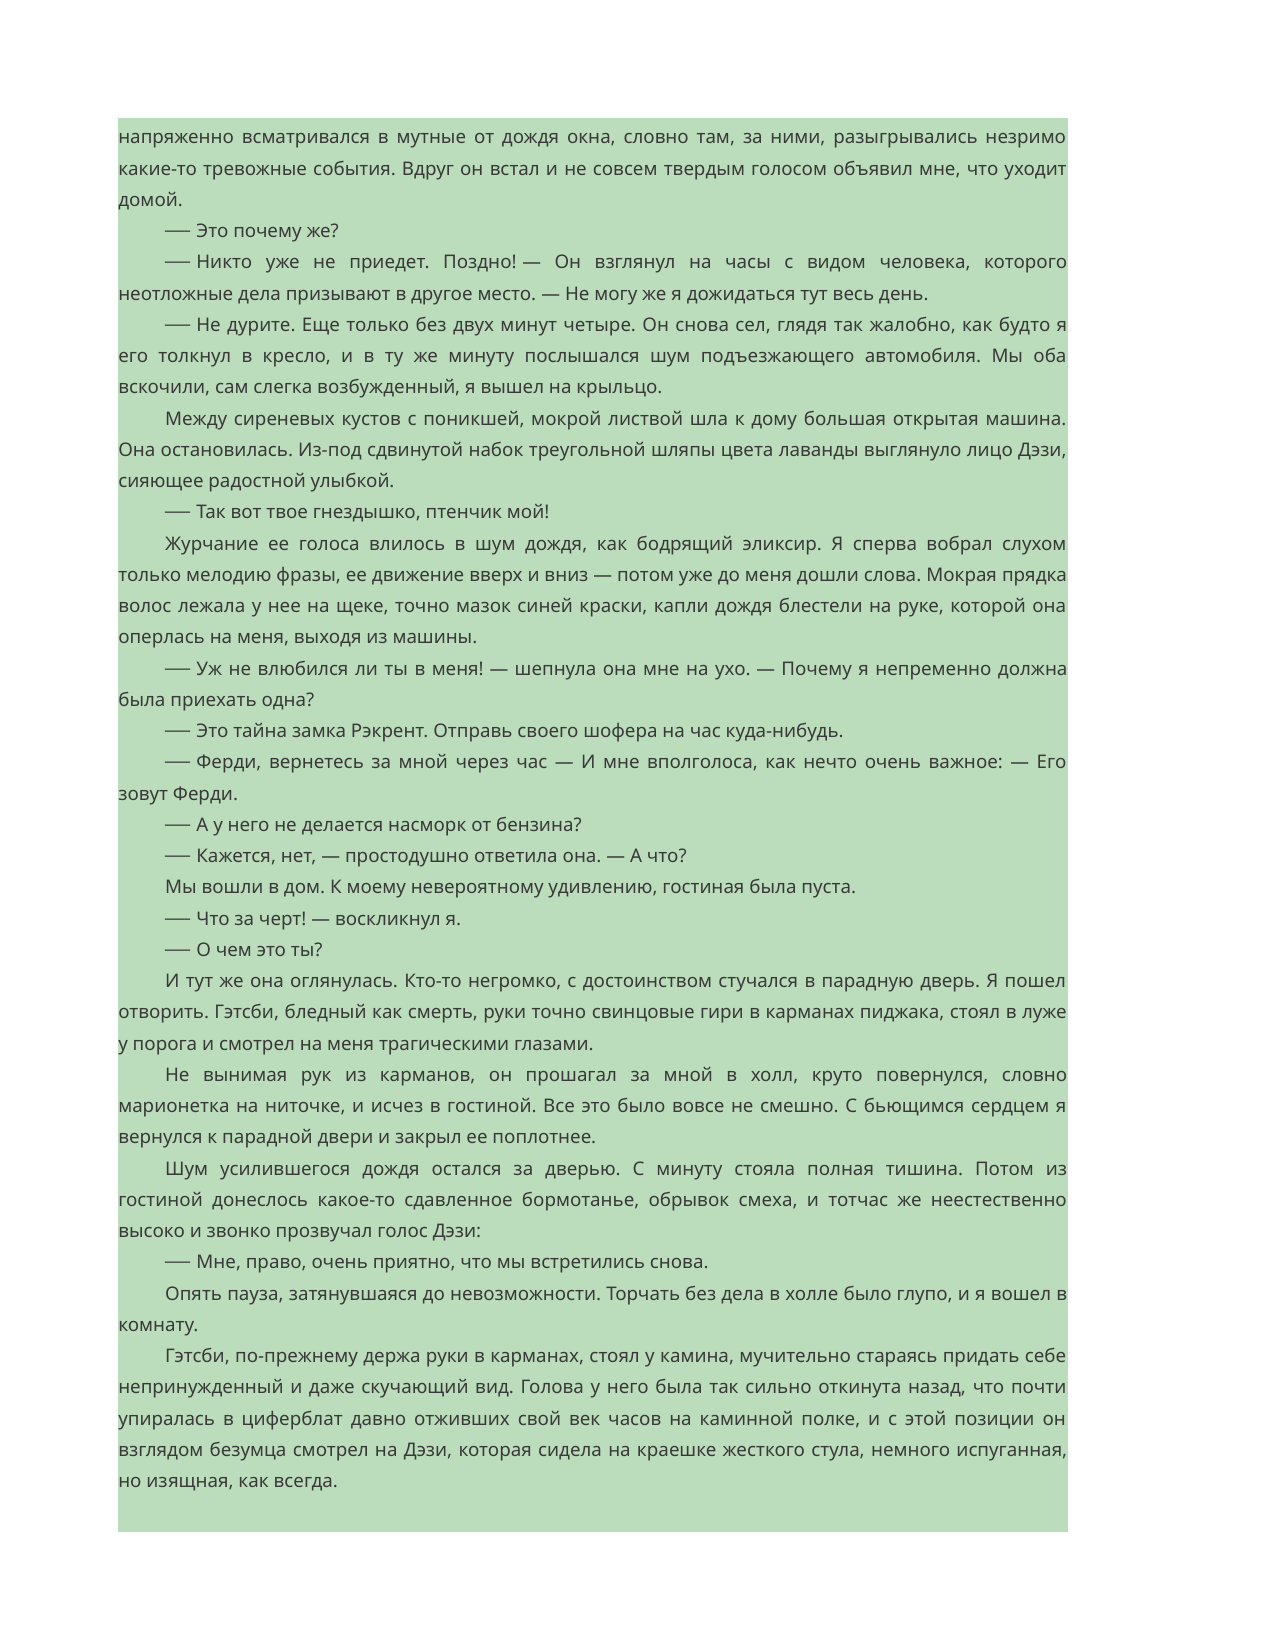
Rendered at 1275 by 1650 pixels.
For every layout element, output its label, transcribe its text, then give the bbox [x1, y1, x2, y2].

text Между сиреневых кустов с поникшей, мокрой листвой шла к дому большая открытая машина. Она остановилась. Из-под сдвинутой набок треугольной шляпы цвета лаванды выглянуло лицо Дэзи, сияющее радостной улыбкой. [118, 399, 1068, 493]
text — Уж не влюбился ли ты в меня! — шепнула она мне на ухо. — Почему я непременно должна была приехать одна? [118, 649, 1068, 712]
text Гэтсби, по-прежнему держа руки в карманах, стоял у камина, мучительно стараясь придать себе непринужденный и даже скучающий вид. Голова у него была так сильно откинута назад, что почти упиралась в циферблат давно отживших свой век часов на каминной полке, и с этой позиции он взглядом безумца смотрел на Дэзи, которая сидела на краешке жесткого стула, немного испуганная, но изящная, как всегда. [118, 1337, 1068, 1493]
text — Кажется, нет, — простодушно ответила она. — А что? [118, 837, 1068, 868]
text — А у него не делается насморк от бензина? [118, 806, 1068, 837]
text — Мне, право, очень приятно, что мы встретились снова. [118, 1243, 1068, 1274]
text — Что за черт! — воскликнул я. [118, 899, 1068, 931]
text Журчание ее голоса влилось в шум дождя, как бодрящий эликсир. Я сперва вобрал слухом только мелодию фразы, ее движение вверх и вниз — потом уже до меня дошли слова. Мокрая прядка волос лежала у нее на щеке, точно мазок синей краски, капли дождя блестели на руке, которой она оперлась на меня, выходя из машины. [118, 524, 1068, 649]
text — Ферди, вернетесь за мной через час — И мне вполголоса, как нечто очень важное: — Его зовут Ферди. [118, 743, 1068, 806]
text — Это почему же? [118, 212, 1068, 243]
text — Так вот твое гнездышко, птенчик мой! [118, 493, 1068, 524]
text Не вынимая рук из карманов, он прошагал за мной в холл, круто повернулся, словно марионетка на ниточке, и исчез в гостиной. Все это было вовсе не смешно. С бьющимся сердцем я вернулся к парадной двери и закрыл ее поплотнее. [118, 1056, 1068, 1149]
text Шум усилившегося дождя остался за дверью. С минуту стояла полная тишина. Потом из гостиной донеслось какое-то сдавленное бормотанье, обрывок смеха, и тотчас же неестественно высоко и звонко прозвучал голос Дэзи: [118, 1149, 1068, 1243]
text Мы вошли в дом. К моему невероятному удивлению, гостиная была пуста. [118, 868, 1068, 899]
text — Никто уже не приедет. Поздно! — Он взглянул на часы с видом человека, которого неотложные дела призывают в другое место. — Не могу же я дожидаться тут весь день. [118, 243, 1068, 306]
text напряженно всматривался в мутные от дождя окна, словно там, за ними, разыгрывались незримо какие-то тревожные события. Вдруг он встал и не совсем твердым голосом объявил мне, что уходит домой. [118, 118, 1068, 212]
text — О чем это ты? [118, 931, 1068, 962]
text И тут же она оглянулась. Кто-то негромко, с достоинством стучался в парадную дверь. Я пошел отворить. Гэтсби, бледный как смерть, руки точно свинцовые гири в карманах пиджака, стоял в луже у порога и смотрел на меня трагическими глазами. [118, 962, 1068, 1056]
text — Не дурите. Еще только без двух минут четыре. Он снова сел, глядя так жалобно, как будто я его толкнул в кресло, и в ту же минуту послышался шум подъезжающего автомобиля. Мы оба вскочили, сам слегка возбужденный, я вышел на крыльцо. [118, 306, 1068, 399]
text — Это тайна замка Рэкрент. Отправь своего шофера на час куда-нибудь. [118, 712, 1068, 743]
text Опять пауза, затянувшаяся до невозможности. Торчать без дела в холле было глупо, и я вошел в комнату. [118, 1274, 1068, 1337]
